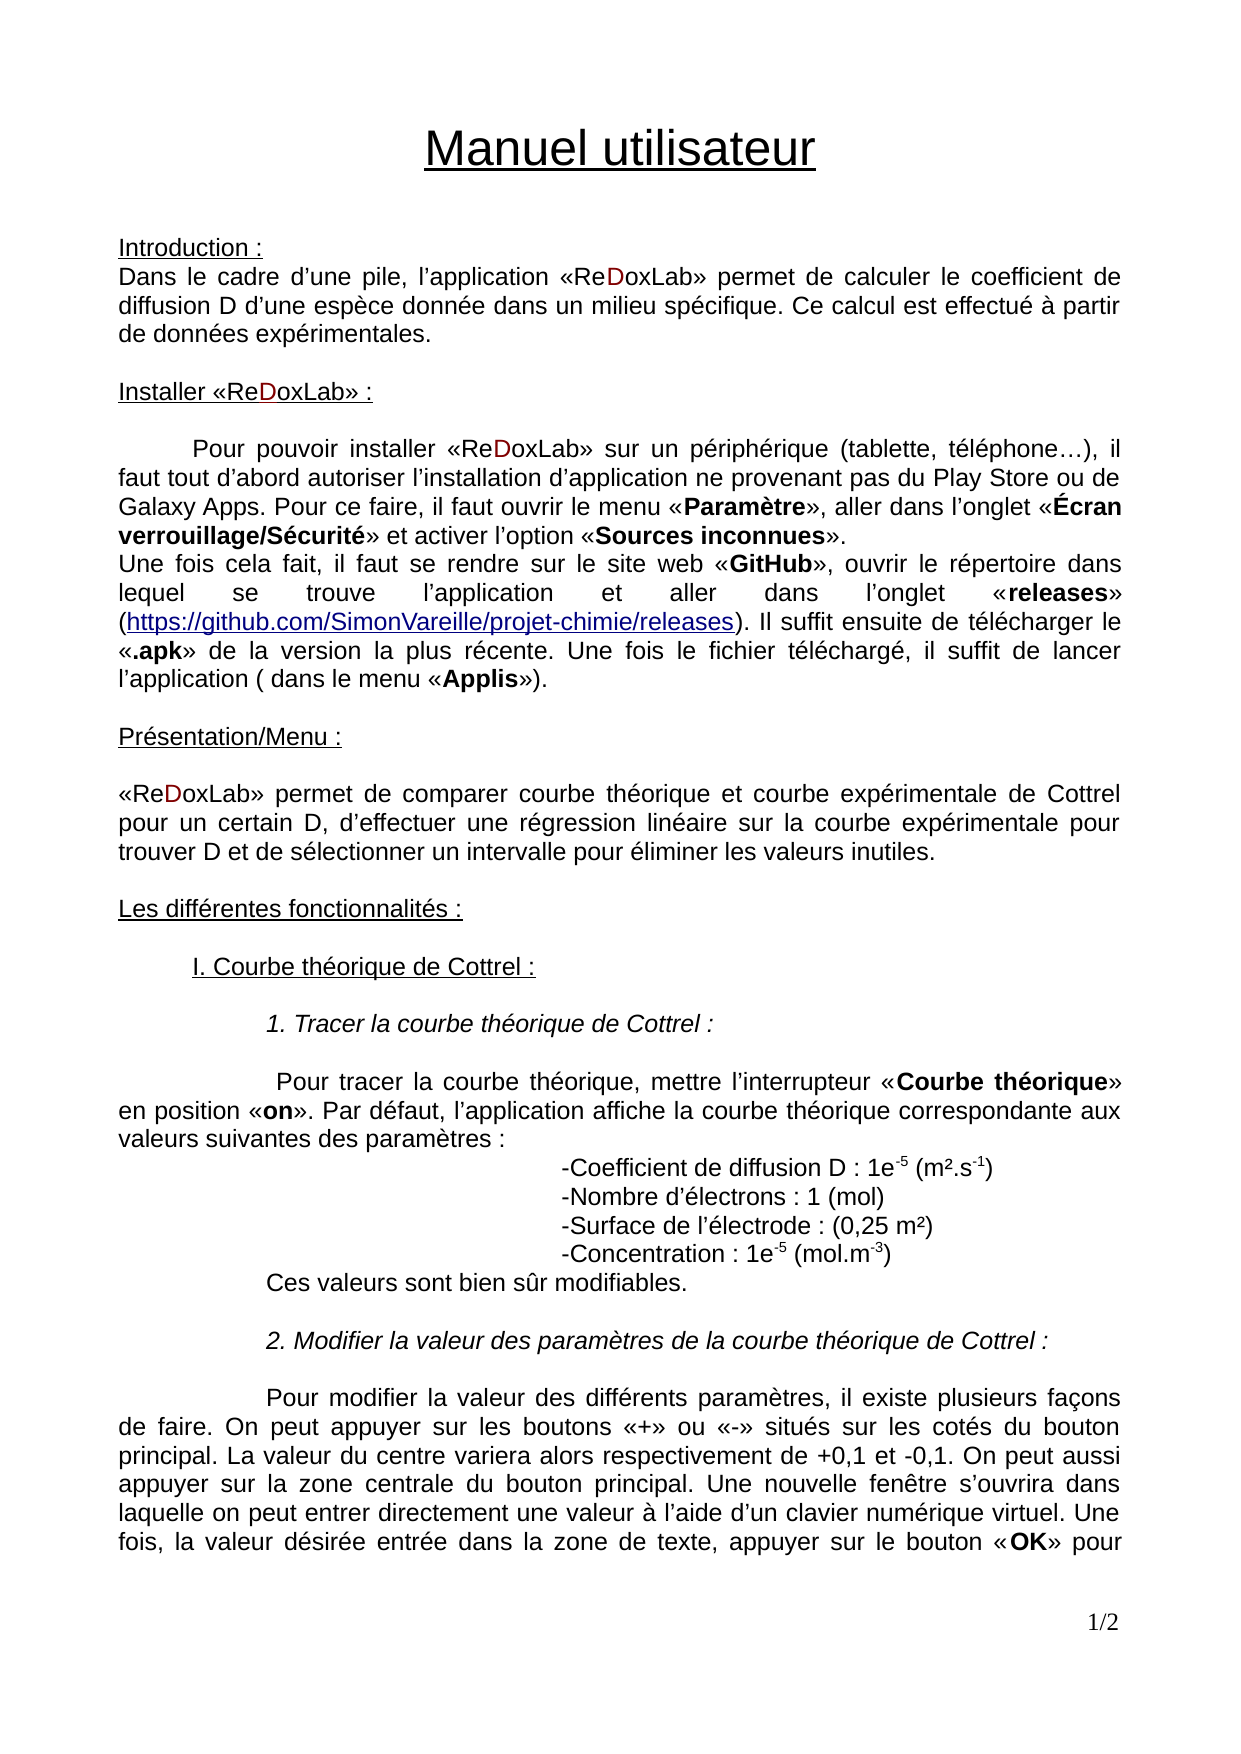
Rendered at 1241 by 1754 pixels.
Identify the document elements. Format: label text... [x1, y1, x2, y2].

text Dans le cadre d’une pile, l’application «ReDoxLab» permet de calculer le coefficient de diffusion D d’une espèce donnée dans un milieu spécifique. Ce calcul est effectué à partir de données expérimentales. [118, 262, 1122, 348]
text Manuel utilisateur [118, 118, 1122, 176]
text -Concentration : 1e-5 (mol.m-3) [118, 1239, 1122, 1268]
text -Nombre d’électrons : 1 (mol) [118, 1182, 1122, 1211]
text «ReDoxLab» permet de comparer courbe théorique et courbe expérimentale de Cottrel pour un certain D, d’effectuer une régression linéaire sur la courbe expérimentale pour trouver D et de sélectionner un intervalle pour éliminer les valeurs inutiles. [118, 779, 1122, 866]
text 2. Modifier la valeur des paramètres de la courbe théorique de Cottrel : [118, 1326, 1122, 1354]
text Pour tracer la courbe théorique, mettre l’interrupteur «Courbe théorique» en position «on». Par défaut, l’application affiche la courbe théorique correspondante aux valeurs suivantes des paramètres : [118, 1067, 1122, 1153]
text Les différentes fonctionnalités : [118, 894, 1122, 923]
text Présentation/Menu : [118, 722, 1122, 751]
text -Coefficient de diffusion D : 1e-5 (m².s-1) [118, 1153, 1122, 1182]
text Une fois cela fait, il faut se rendre sur le site web «GitHub», ouvrir le répertoire dans lequel se trouve l’application et aller dans l’onglet «releases» (https://github.com/SimonVareille/projet-chimie/releases). Il suffit ensuite de télécharger le «.apk» de la version la plus récente. Une fois le fichier téléchargé, il suffit de lancer l’application ( dans le menu «Applis»). [118, 549, 1122, 693]
text 1. Tracer la courbe théorique de Cottrel : [118, 1009, 1122, 1038]
text I. Courbe théorique de Cottrel : [118, 952, 1122, 981]
text Introduction : [118, 233, 1122, 262]
text -Surface de l’électrode : (0,25 m²) [118, 1211, 1122, 1239]
text Ces valeurs sont bien sûr modifiables. [118, 1268, 1122, 1297]
text Pour modifier la valeur des différents paramètres, il existe plusieurs façons de faire. On peut appuyer sur les boutons «+» ou «-» situés sur les cotés du bouton principal. La valeur du centre variera alors respectivement de +0,1 et -0,1. On peut aussi appuyer sur la zone centrale du bouton principal. Une nouvelle fenêtre s’ouvrira dans laquelle on peut entrer directement une valeur à l’aide d’un clavier numérique virtuel. Une fois, la valeur désirée entrée dans la zone de texte, appuyer sur le bouton «OK» pour [118, 1383, 1122, 1556]
text Pour pouvoir installer «ReDoxLab» sur un périphérique (tablette, téléphone…), il faut tout d’abord autoriser l’installation d’application ne provenant pas du Play Store ou de Galaxy Apps. Pour ce faire, il faut ouvrir le menu «Paramètre», aller dans l’onglet «Écran verrouillage/Sécurité» et activer l’option «Sources inconnues». [118, 434, 1122, 549]
text Installer «ReDoxLab» : [118, 377, 1122, 406]
